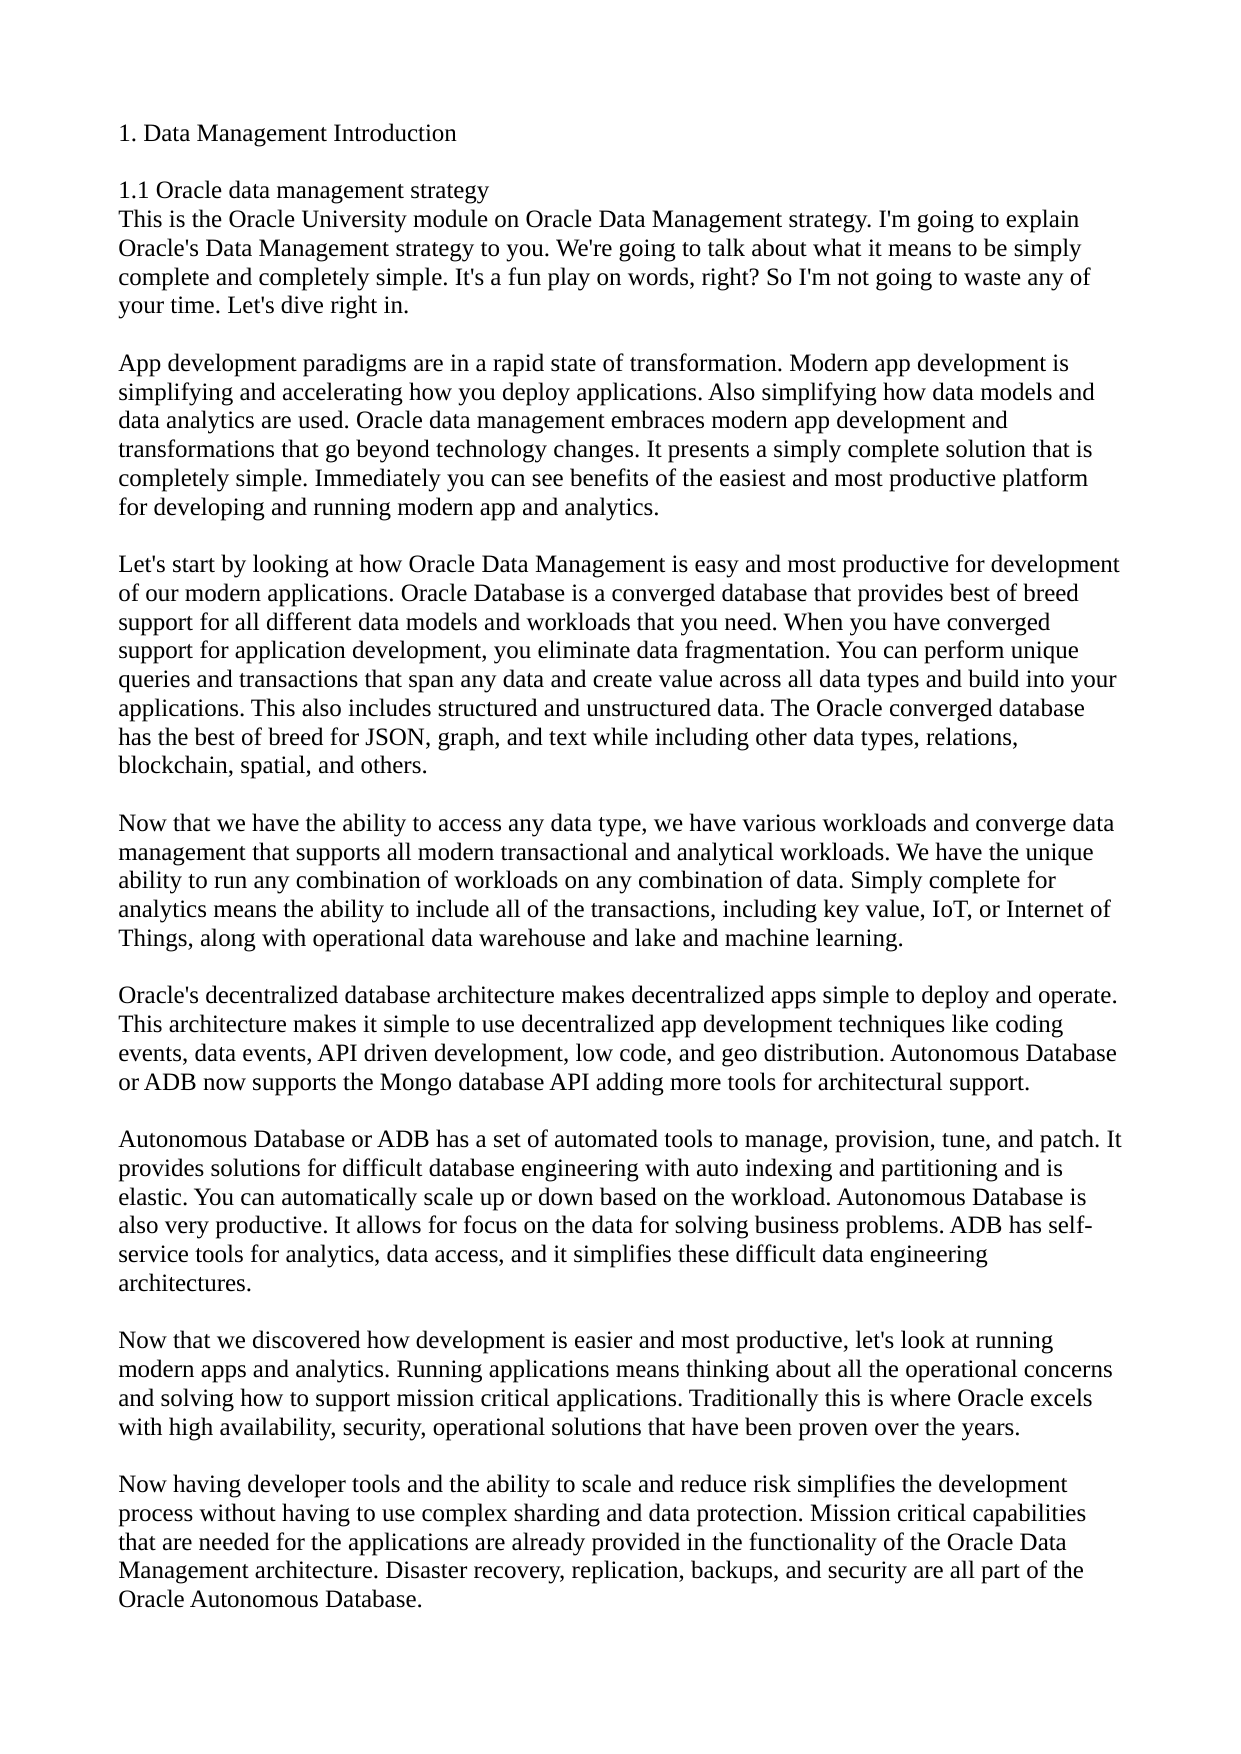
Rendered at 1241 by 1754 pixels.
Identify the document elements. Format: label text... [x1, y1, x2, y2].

text App development paradigms are in a rapid state of transformation. Modern app development is simplifying and accelerating how you deploy applications. Also simplifying how data models and data analytics are used. Oracle data management embraces modern app development and transformations that go beyond technology changes. It presents a simply complete solution that is completely simple. Immediately you can see benefits of the easiest and most productive platform for developing and running modern app and analytics. [118, 348, 1122, 521]
text Let's start by looking at how Oracle Data Management is easy and most productive for development of our modern applications. Oracle Database is a converged database that provides best of breed support for all different data models and workloads that you need. When you have converged support for application development, you eliminate data fragmentation. You can perform unique queries and transactions that span any data and create value across all data types and build into your applications. This also includes structured and unstructured data. The Oracle converged database has the best of breed for JSON, graph, and text while including other data types, relations, blockchain, spatial, and others. [118, 549, 1122, 779]
text 1. Data Management Introduction [118, 118, 1122, 147]
text This is the Oracle University module on Oracle Data Management strategy. I'm going to explain Oracle's Data Management strategy to you. We're going to talk about what it means to be simply complete and completely simple. It's a fun play on words, right? So I'm not going to waste any of your time. Let's dive right in. [118, 204, 1122, 319]
text 1.1 Oracle data management strategy [118, 176, 1122, 204]
text Oracle's decentralized database architecture makes decentralized apps simple to deploy and operate. This architecture makes it simple to use decentralized app development techniques like coding events, data events, API driven development, low code, and geo distribution. Autonomous Database or ADB now supports the Mongo database API adding more tools for architectural support. [118, 981, 1122, 1096]
text Now having developer tools and the ability to scale and reduce risk simplifies the development process without having to use complex sharding and data protection. Mission critical capabilities that are needed for the applications are already provided in the functionality of the Oracle Data Management architecture. Disaster recovery, replication, backups, and security are all part of the Oracle Autonomous Database. [118, 1469, 1122, 1613]
text Now that we discovered how development is easier and most productive, let's look at running modern apps and analytics. Running applications means thinking about all the operational concerns and solving how to support mission critical applications. Traditionally this is where Oracle excels with high availability, security, operational solutions that have been proven over the years. [118, 1326, 1122, 1441]
text Autonomous Database or ADB has a set of automated tools to manage, provision, tune, and patch. It provides solutions for difficult database engineering with auto indexing and partitioning and is elastic. You can automatically scale up or down based on the workload. Autonomous Database is also very productive. It allows for focus on the data for solving business problems. ADB has self-service tools for analytics, data access, and it simplifies these difficult data engineering architectures. [118, 1124, 1122, 1297]
text Now that we have the ability to access any data type, we have various workloads and converge data management that supports all modern transactional and analytical workloads. We have the unique ability to run any combination of workloads on any combination of data. Simply complete for analytics means the ability to include all of the transactions, including key value, IoT, or Internet of Things, along with operational data warehouse and lake and machine learning. [118, 808, 1122, 952]
